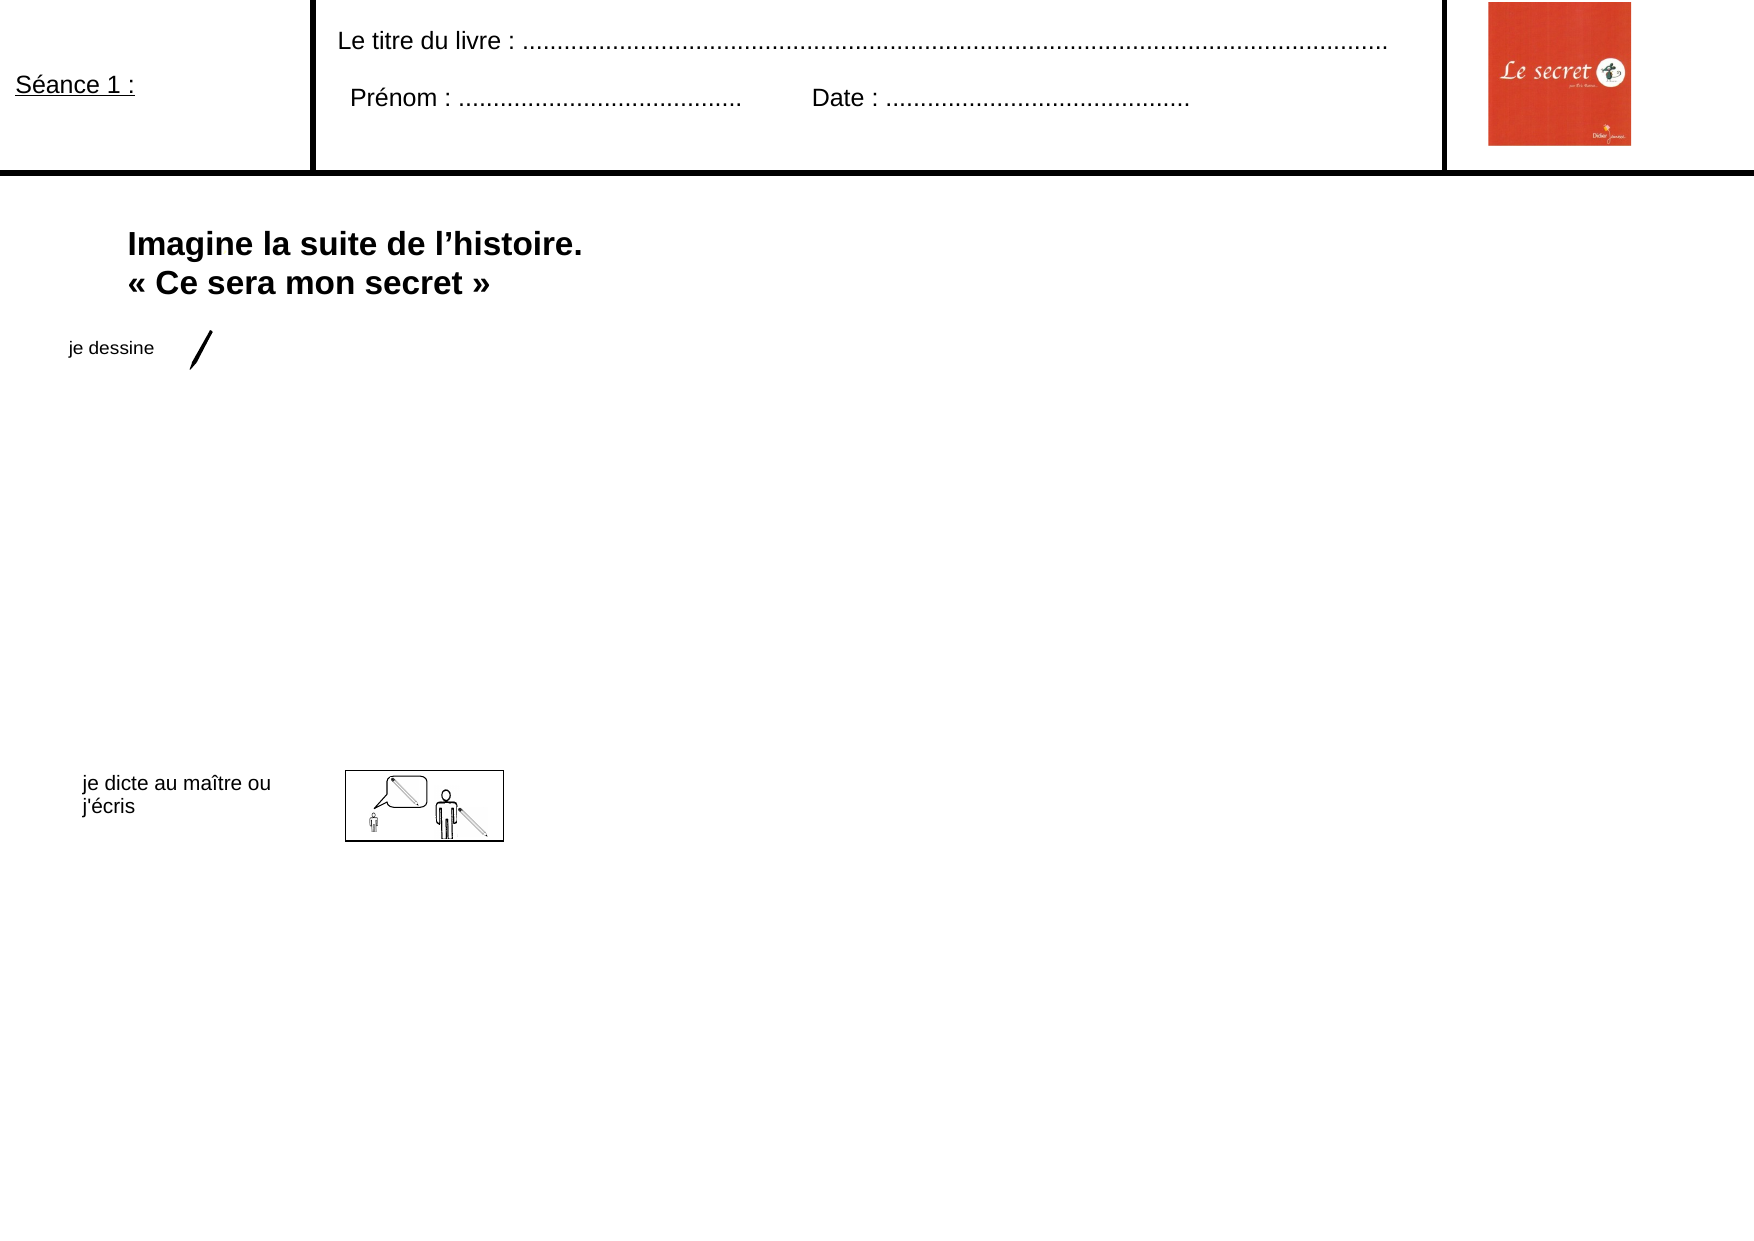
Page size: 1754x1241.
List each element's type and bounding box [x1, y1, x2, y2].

picture [1488, 2, 1632, 146]
picture [369, 811, 379, 832]
picture [434, 785, 488, 839]
picture [390, 777, 419, 806]
